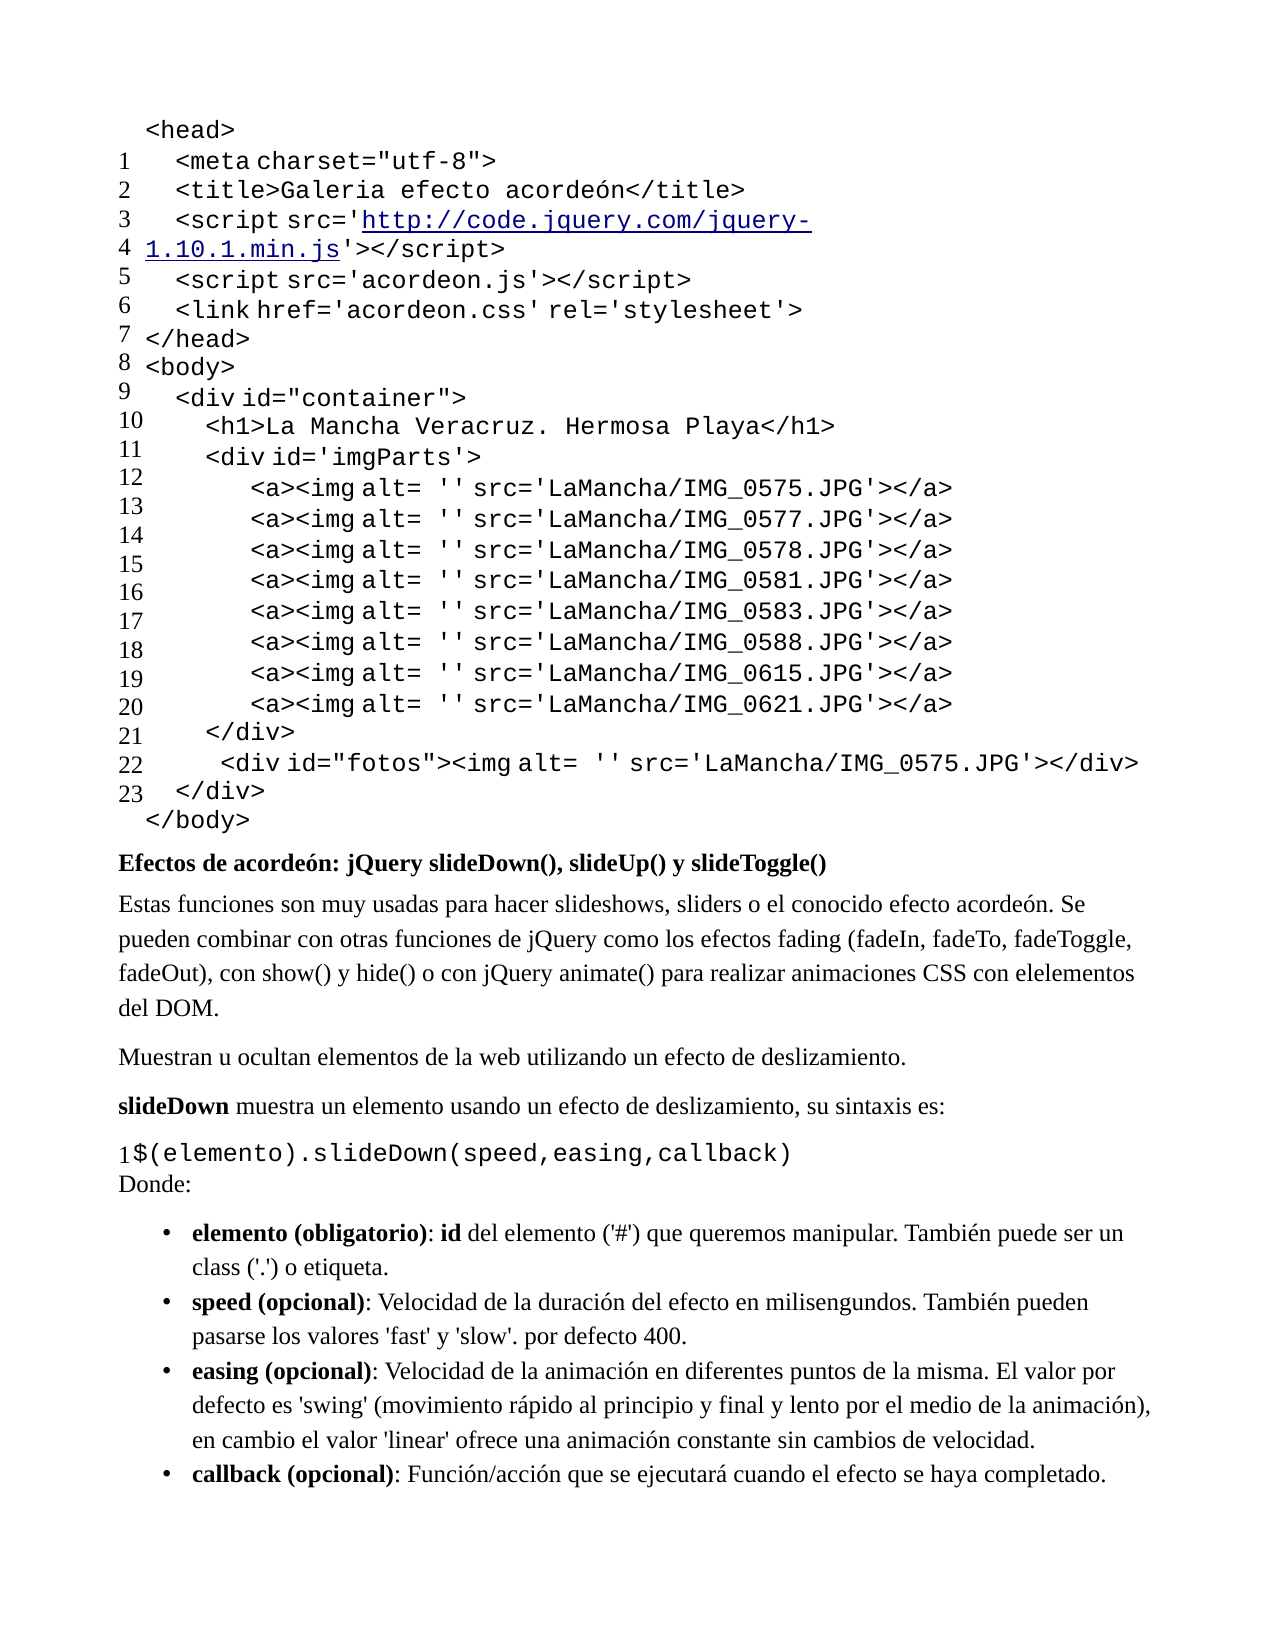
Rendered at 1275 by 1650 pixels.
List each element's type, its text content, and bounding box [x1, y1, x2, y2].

text Muestran u ocultan elementos de la web utilizando un efecto de deslizamiento. [118, 1042, 1157, 1071]
subtitle Efectos de acordeón: jQuery slideDown(), slideUp() y slideToggle() [118, 848, 1157, 877]
table_header <head> <meta charset="utf-8"> <title>Galeria efecto acordeón</title> <script src='http://code.jquery.com/jquery-1.10.1.min.js'></script> <script src='acordeon.js'></script> <link href='acordeon.css' rel='stylesheet'> </head> <body> <div id="container"> <h1>La Mancha Veracruz. Hermosa Playa</h1> <div id='imgParts'> <a><img alt= '' src='LaMancha/IMG_0575.JPG'></a> <a><img alt= '' src='LaMancha/IMG_0577.JPG'></a> <a><img alt= '' src='LaMancha/IMG_0578.JPG'></a> <a><img alt= '' src='LaMancha/IMG_0581.JPG'></a> <a><img alt= '' src='LaMancha/IMG_0583.JPG'></a> <a><img alt= '' src='LaMancha/IMG_0588.JPG'></a> <a><img alt= '' src='LaMancha/IMG_0615.JPG'></a> <a><img alt= '' src='LaMancha/IMG_0621.JPG'></a> </div> <div id="fotos"><img alt= '' src='LaMancha/IMG_0575.JPG'></div> </div> </body> [145, 118, 1157, 836]
text slideDown muestra un elemento usando un efecto de deslizamiento, su sintaxis es: [118, 1091, 1157, 1120]
table_header 1 2 3 4 5 6 7 8 9 10 11 12 13 14 15 16 17 18 19 20 21 22 23 [118, 118, 145, 836]
text Estas funciones son muy usadas para hacer slideshows, sliders o el conocido efecto acordeón. Se pueden combinar con otras funciones de jQuery como los efectos fading (fadeIn, fadeTo, fadeToggle, fadeOut), con show() y hide() o con jQuery animate() para realizar animaciones CSS con elelementos del DOM. [118, 889, 1157, 1022]
table_header $(elemento).slideDown(speed,easing,callback) [133, 1140, 802, 1169]
text Donde: [118, 1169, 1157, 1197]
list easing (opcional): Velocidad de la animación en diferentes puntos de la misma. El valor por defecto es 'swing' (movimiento rápido al principio y final y lento por el medio de la animación), en cambio el valor 'linear' ofrece una animación constante sin cambios de velocidad. [162, 1356, 1157, 1453]
list elemento (obligatorio): id del elemento ('#') que queremos manipular. También puede ser un class ('.') o etiqueta. [162, 1218, 1157, 1281]
table_header 1 [118, 1140, 133, 1169]
list speed (opcional): Velocidad de la duración del efecto en milisengundos. También pueden pasarse los valores 'fast' y 'slow'. por defecto 400. [162, 1287, 1157, 1350]
list callback (opcional): Función/acción que se ejecutará cuando el efecto se haya completado. [162, 1459, 1157, 1488]
